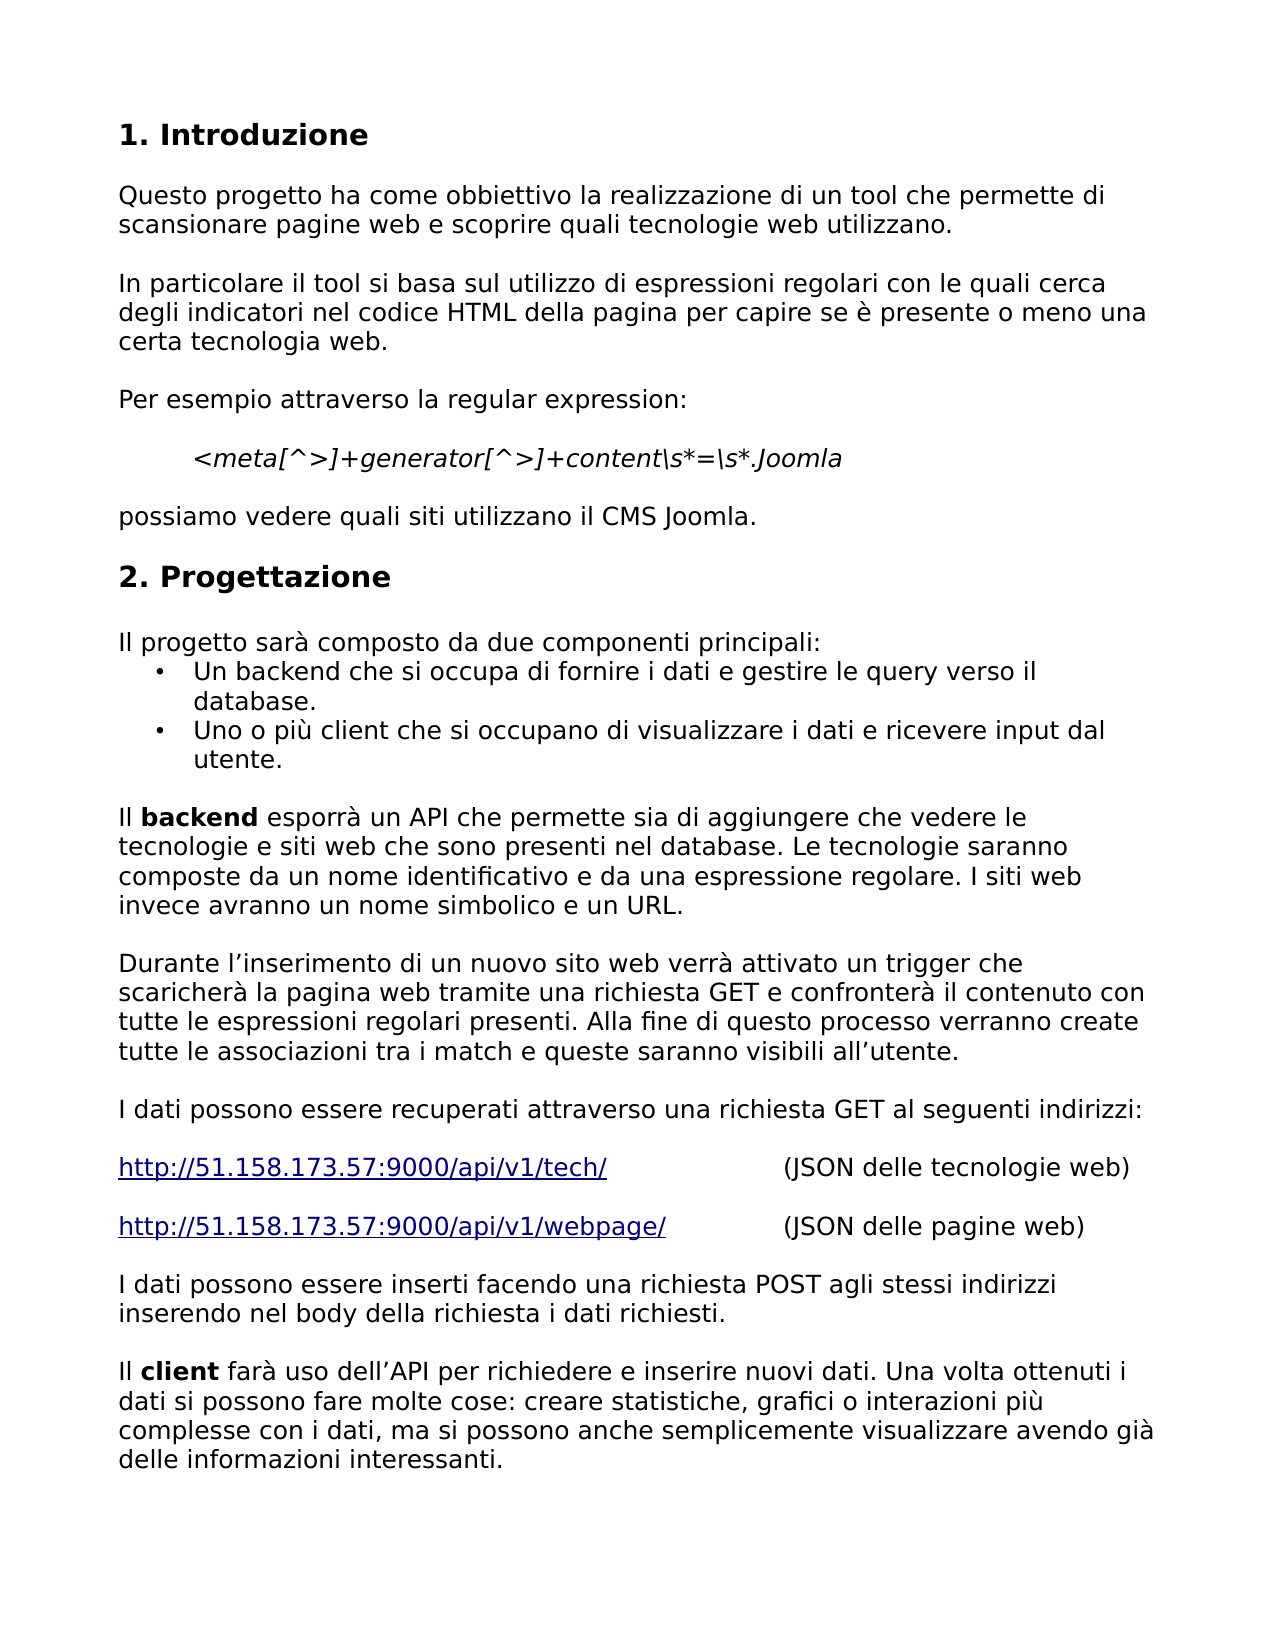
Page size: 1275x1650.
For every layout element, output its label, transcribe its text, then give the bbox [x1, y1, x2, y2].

text Per esempio attraverso la regular expression: [118, 385, 1157, 414]
text Il backend esporrà un API che permette sia di aggiungere che vedere le tecnologie e siti web che sono presenti nel database. Le tecnologie saranno composte da un nome identificativo e da una espressione regolare. I siti web invece avranno un nome simbolico e un URL. [118, 803, 1157, 920]
text Il client farà uso dell’API per richiedere e inserire nuovi dati. Una volta ottenuti i dati si possono fare molte cose: creare statistiche, grafici o interazioni più complesse con i dati, ma si possono anche semplicemente visualizzare avendo già delle informazioni interessanti. [118, 1357, 1157, 1474]
text In particolare il tool si basa sul utilizzo di espressioni regolari con le quali cerca degli indicatori nel codice HTML della pagina per capire se è presente o meno una certa tecnologia web. [118, 269, 1157, 356]
text Durante l’inserimento di un nuovo sito web verrà attivato un trigger che scaricherà la pagina web tramite una richiesta GET e confronterà il contenuto con tutte le espressioni regolari presenti. Alla fine di questo processo verranno create tutte le associazioni tra i match e queste saranno visibili all’utente. [118, 949, 1157, 1066]
text 1. Introduzione [118, 118, 1157, 152]
list Un backend che si occupa di fornire i dati e gestire le query verso il database. [156, 657, 1157, 716]
text I dati possono essere inserti facendo una richiesta POST agli stessi indirizzi inserendo nel body della richiesta i dati richiesti. [118, 1270, 1157, 1328]
text <meta[^>]+generator[^>]+content\s*=\s*.Joomla [118, 444, 1157, 473]
text I dati possono essere recuperati attraverso una richiesta GET al seguenti indirizzi: [118, 1095, 1157, 1124]
text Questo progetto ha come obbiettivo la realizzazione di un tool che permette di scansionare pagine web e scoprire quali tecnologie web utilizzano. [118, 181, 1157, 239]
list Uno o più client che si occupano di visualizzare i dati e ricevere input dal utente. [156, 716, 1157, 774]
text http://51.158.173.57:9000/api/v1/webpage/ (JSON delle pagine web) [118, 1212, 1157, 1241]
text possiamo vedere quali siti utilizzano il CMS Joomla. [118, 502, 1157, 531]
text Il progetto sarà composto da due componenti principali: [118, 628, 1157, 657]
text http://51.158.173.57:9000/api/v1/tech/ (JSON delle tecnologie web) [118, 1153, 1157, 1182]
text 2. Progettazione [118, 560, 1157, 594]
